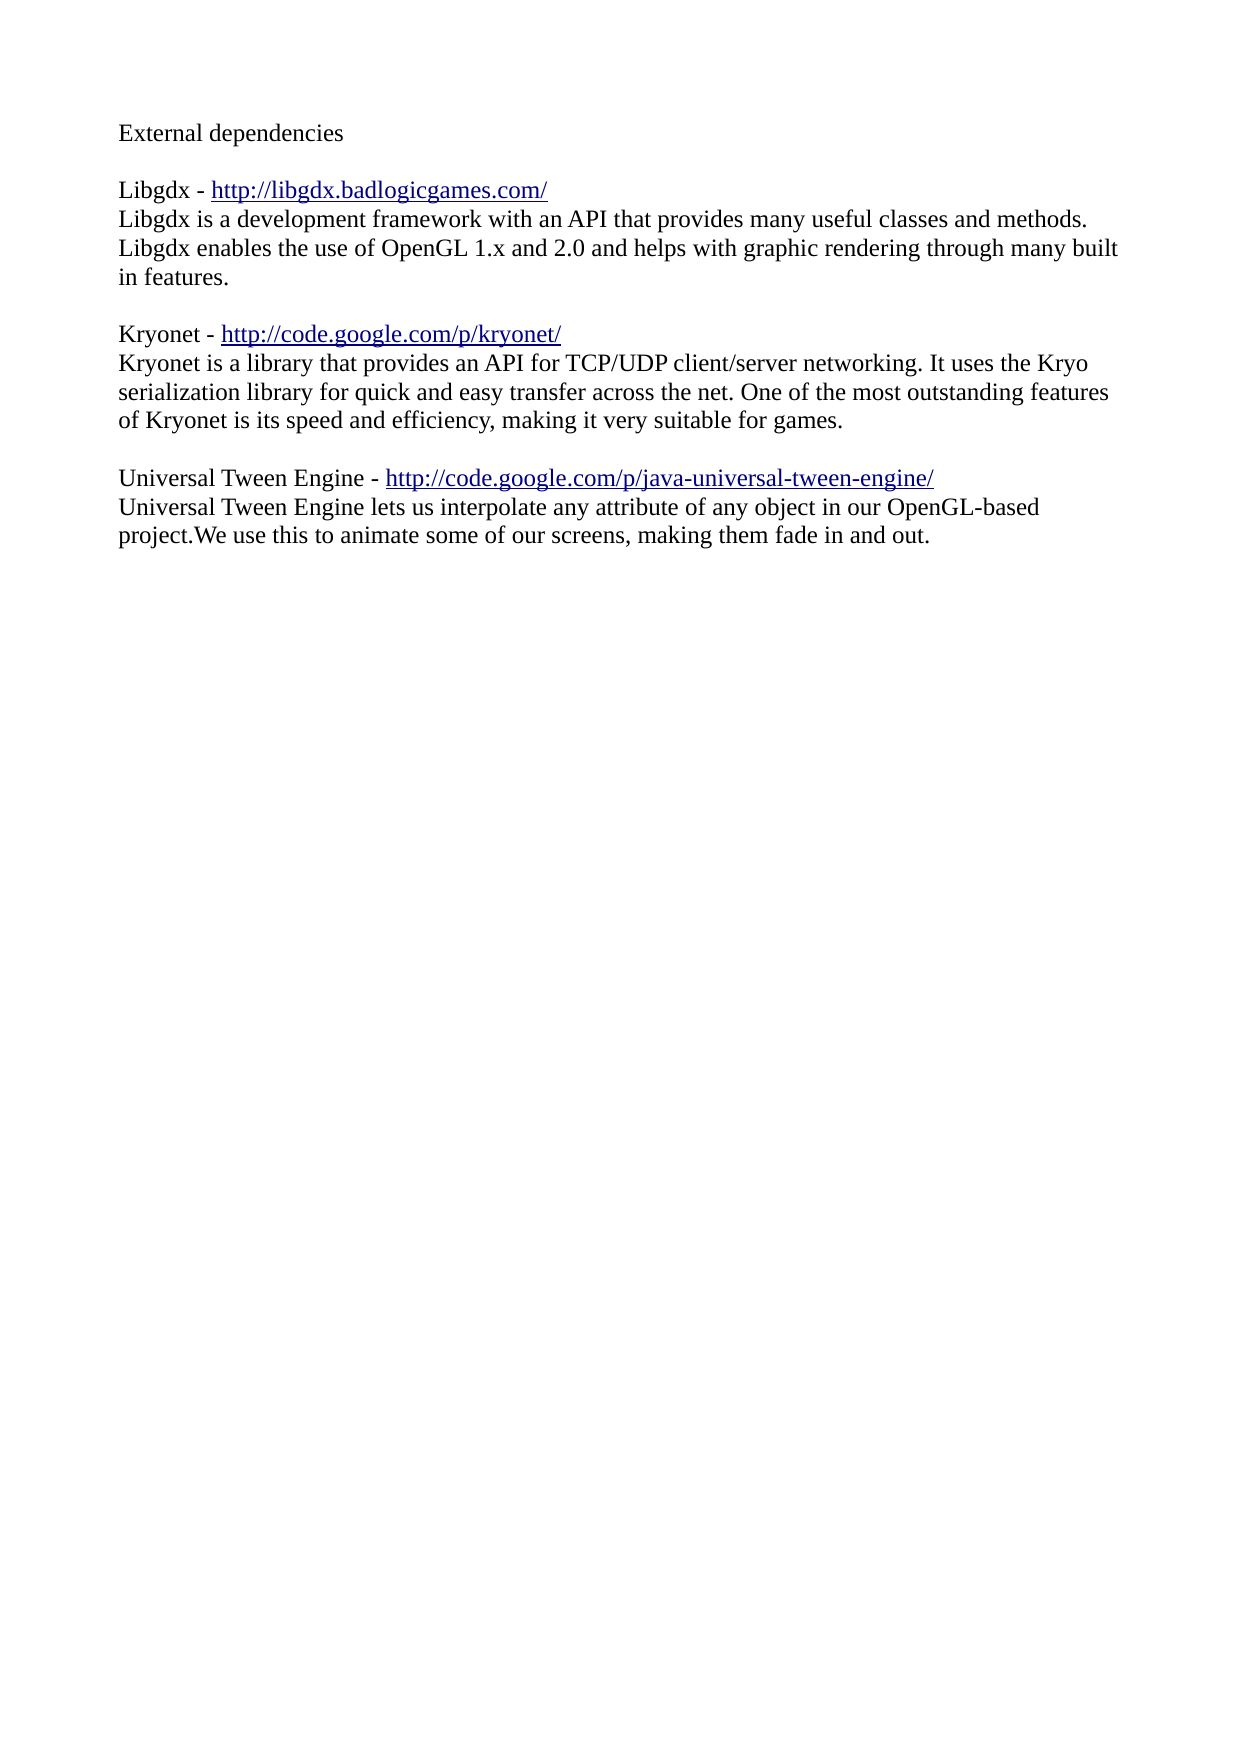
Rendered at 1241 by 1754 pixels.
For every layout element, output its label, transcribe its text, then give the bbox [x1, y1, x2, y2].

text Kryonet is a library that provides an API for TCP/UDP client/server networking. It uses the Kryo serialization library for quick and easy transfer across the net. One of the most outstanding features of Kryonet is its speed and efficiency, making it very suitable for games. [118, 348, 1122, 434]
text Universal Tween Engine lets us interpolate any attribute of any object in our OpenGL-based project.We use this to animate some of our screens, making them fade in and out. [118, 492, 1122, 549]
text Libgdx is a development framework with an API that provides many useful classes and methods. Libgdx enables the use of OpenGL 1.x and 2.0 and helps with graphic rendering through many built in features. [118, 204, 1122, 291]
text Libgdx - http://libgdx.badlogicgames.com/ [118, 176, 1122, 204]
text External dependencies [118, 118, 1122, 147]
text Kryonet - http://code.google.com/p/kryonet/ [118, 319, 1122, 348]
text Universal Tween Engine - http://code.google.com/p/java-universal-tween-engine/ [118, 463, 1122, 492]
